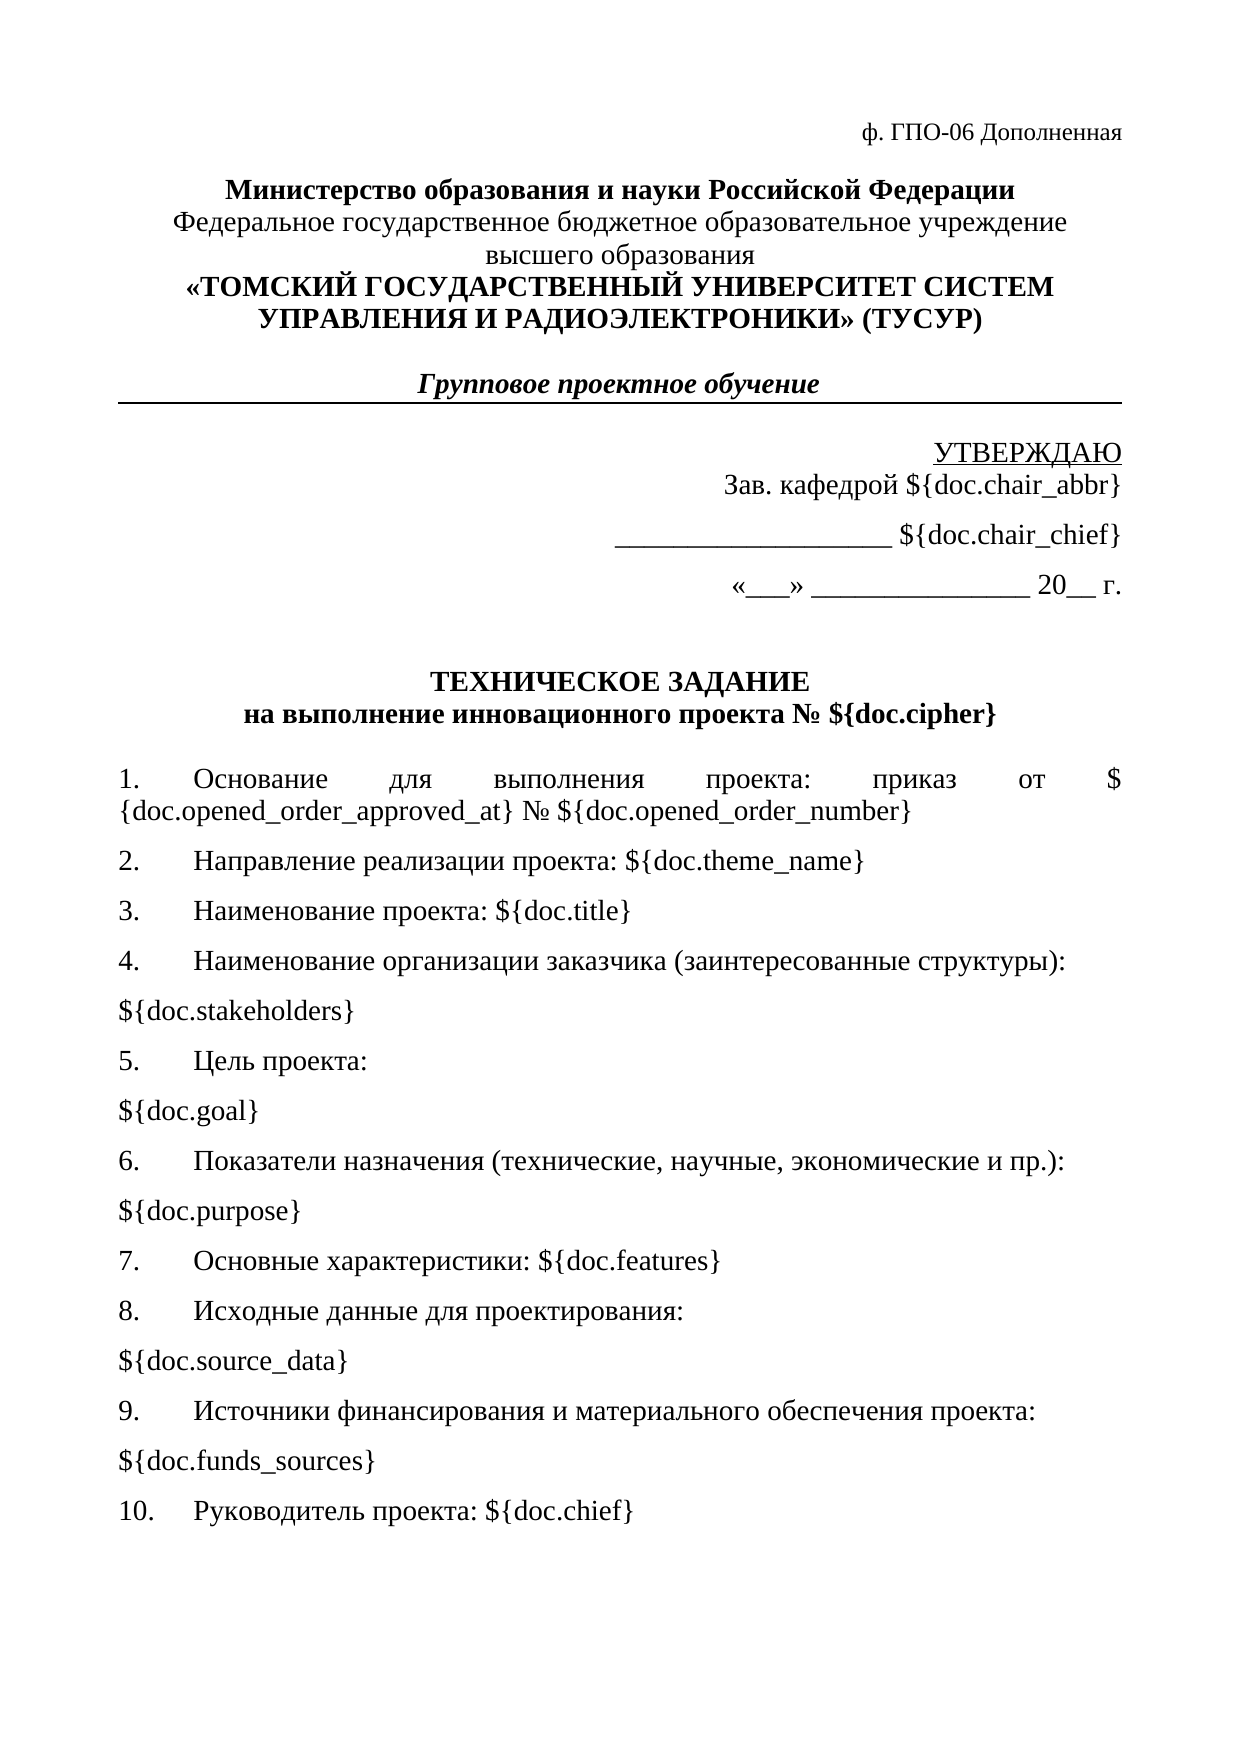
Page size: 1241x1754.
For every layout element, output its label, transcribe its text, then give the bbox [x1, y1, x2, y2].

text УТВЕРЖДАЮ [118, 436, 1122, 468]
text ТЕХНИЧЕСКОЕ ЗАДАНИЕ [118, 665, 1122, 697]
list Показатели назначения (технические, научные, экономические и пр.): [118, 1144, 1122, 1177]
list Руководитель проекта: ${doc.chief} [118, 1494, 1122, 1527]
text ${doc.source_data} [118, 1344, 1122, 1377]
text ${doc.purpose} [118, 1194, 1122, 1227]
list Исходные данные для проектирования: [118, 1294, 1122, 1327]
text ${doc.goal} [118, 1094, 1122, 1127]
list Основные характеристики: ${doc.features} [118, 1244, 1122, 1277]
text ${doc.stakeholders} [118, 994, 1122, 1027]
list Цель проекта: [118, 1044, 1122, 1077]
list Наименование проекта: ${doc.title} [118, 894, 1122, 927]
text Зав. кафедрой ${doc.chair_abbr} [118, 468, 1122, 501]
list Наименование организации заказчика (заинтересованные структуры): [118, 944, 1122, 977]
list Направление реализации проекта: ${doc.theme_name} [118, 844, 1122, 877]
text «ТОМСКИЙ ГОСУДАРСТВЕННЫЙ УНИВЕРСИТЕТ СИСТЕМ УПРАВЛЕНИЯ И РАДИОЭЛЕКТРОНИКИ» (ТУСУР) [118, 270, 1122, 335]
text высшего образования [118, 238, 1122, 270]
text Групповое проектное обучение [118, 367, 1122, 402]
text на выполнение инновационного проекта № ${doc.cipher} [118, 697, 1122, 730]
list Источники финансирования и материального обеспечения проекта: [118, 1394, 1122, 1427]
text «___» _______________ 20__ г. [118, 568, 1122, 601]
text Министерство образования и науки Российской Федерации [118, 173, 1122, 206]
list Основание для выполнения проекта: приказ от ${doc.opened_order_approved_at} № ${doc.opened_order_number} [118, 762, 1122, 827]
text ф. ГПО-06 Дополненная [118, 118, 1122, 146]
text ${doc.funds_sources} [118, 1444, 1122, 1477]
text ___________________ ${doc.chair_chief} [118, 518, 1122, 551]
text Федеральное государственное бюджетное образовательное учреждение [118, 206, 1122, 238]
